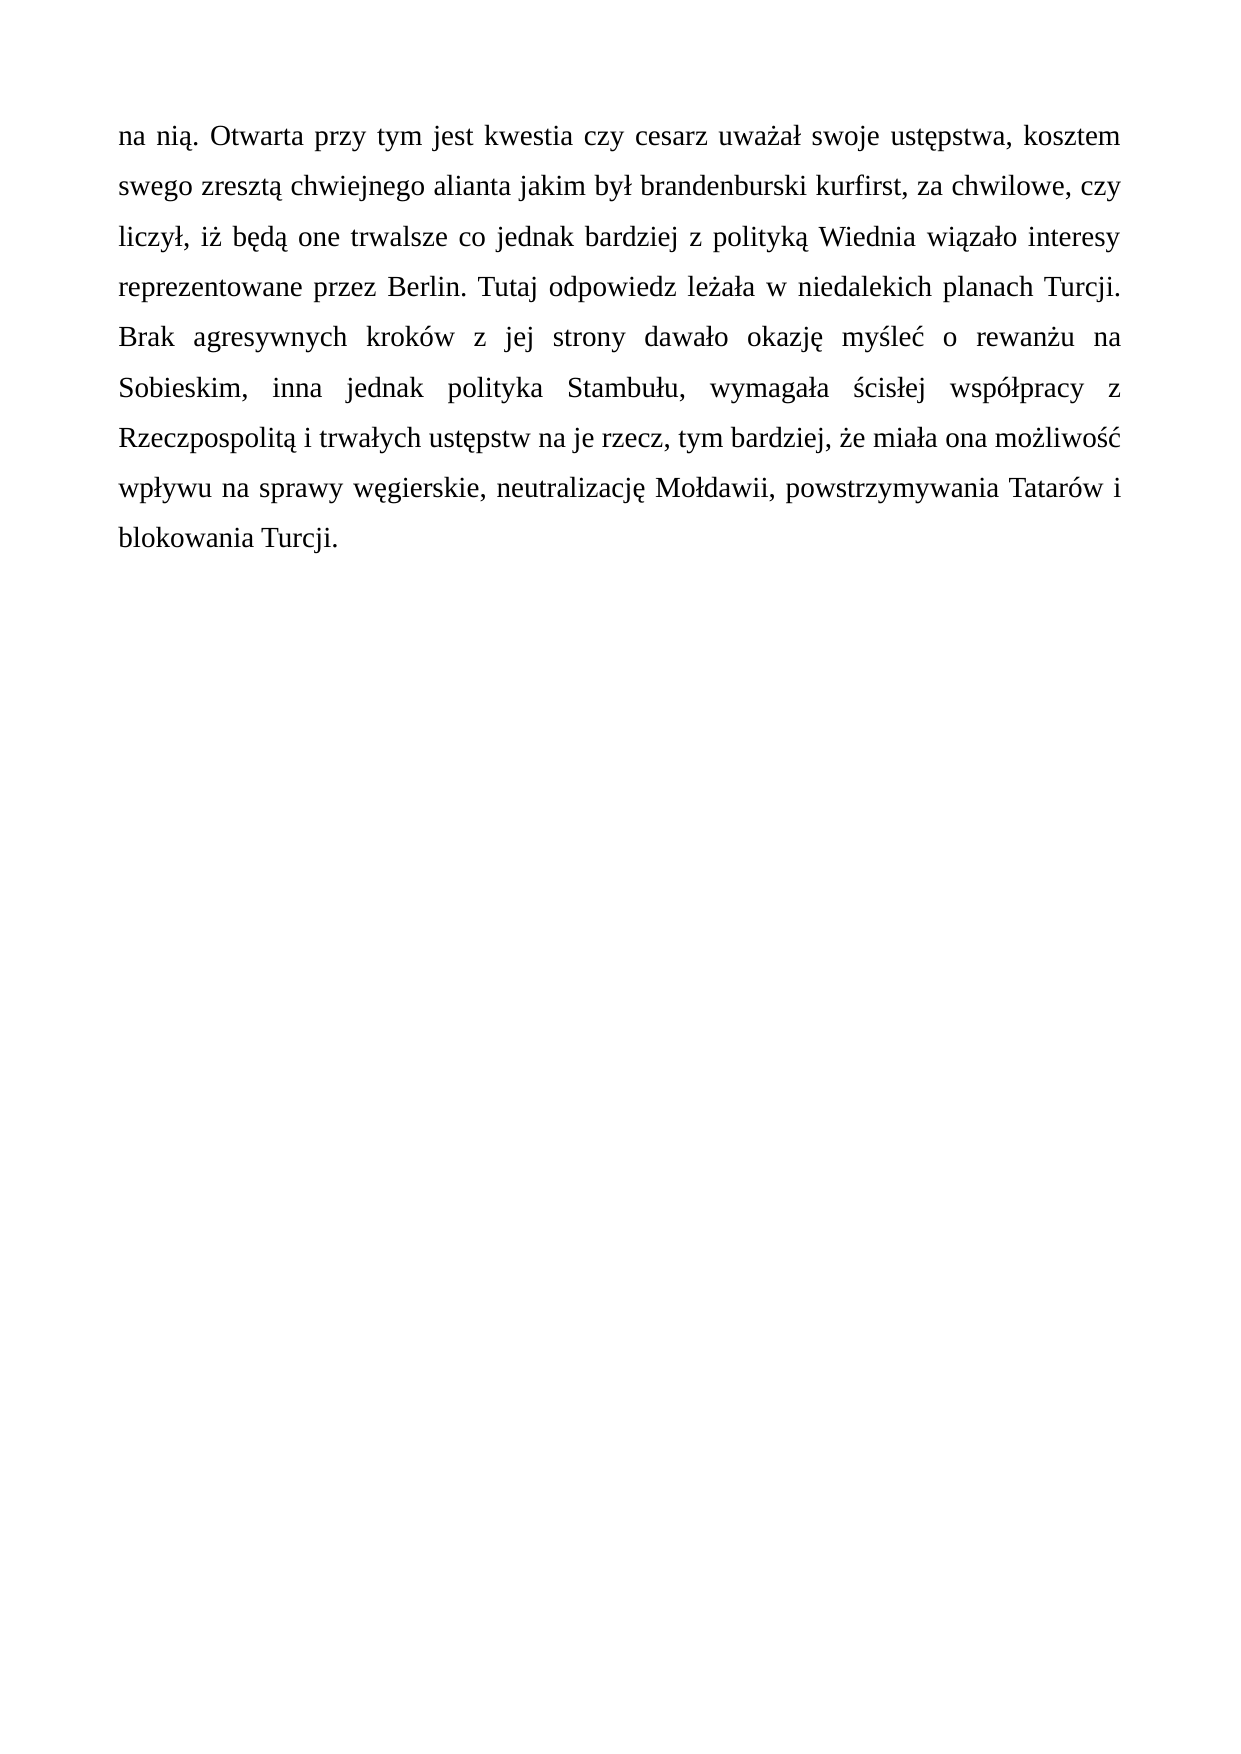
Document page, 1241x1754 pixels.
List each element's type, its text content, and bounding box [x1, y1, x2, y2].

text na nią. Otwarta przy tym jest kwestia czy cesarz uważał swoje ustępstwa, kosztem swego zresztą chwiejnego alianta jakim był brandenburski kurfirst, za chwilowe, czy liczył, iż będą one trwalsze co jednak bardziej z polityką Wiednia wiązało interesy reprezentowane przez Berlin. Tutaj odpowiedz leżała w niedalekich planach Turcji. Brak agresywnych kroków z jej strony dawało okazję myśleć o rewanżu na Sobieskim, inna jednak polityka Stambułu, wymagała ścisłej współpracy z Rzeczpospolitą i trwałych ustępstw na je rzecz, tym bardziej, że miała ona możliwość wpływu na sprawy węgierskie, neutralizację Mołdawii, powstrzymywania Tatarów i blokowania Turcji. [118, 118, 1122, 554]
